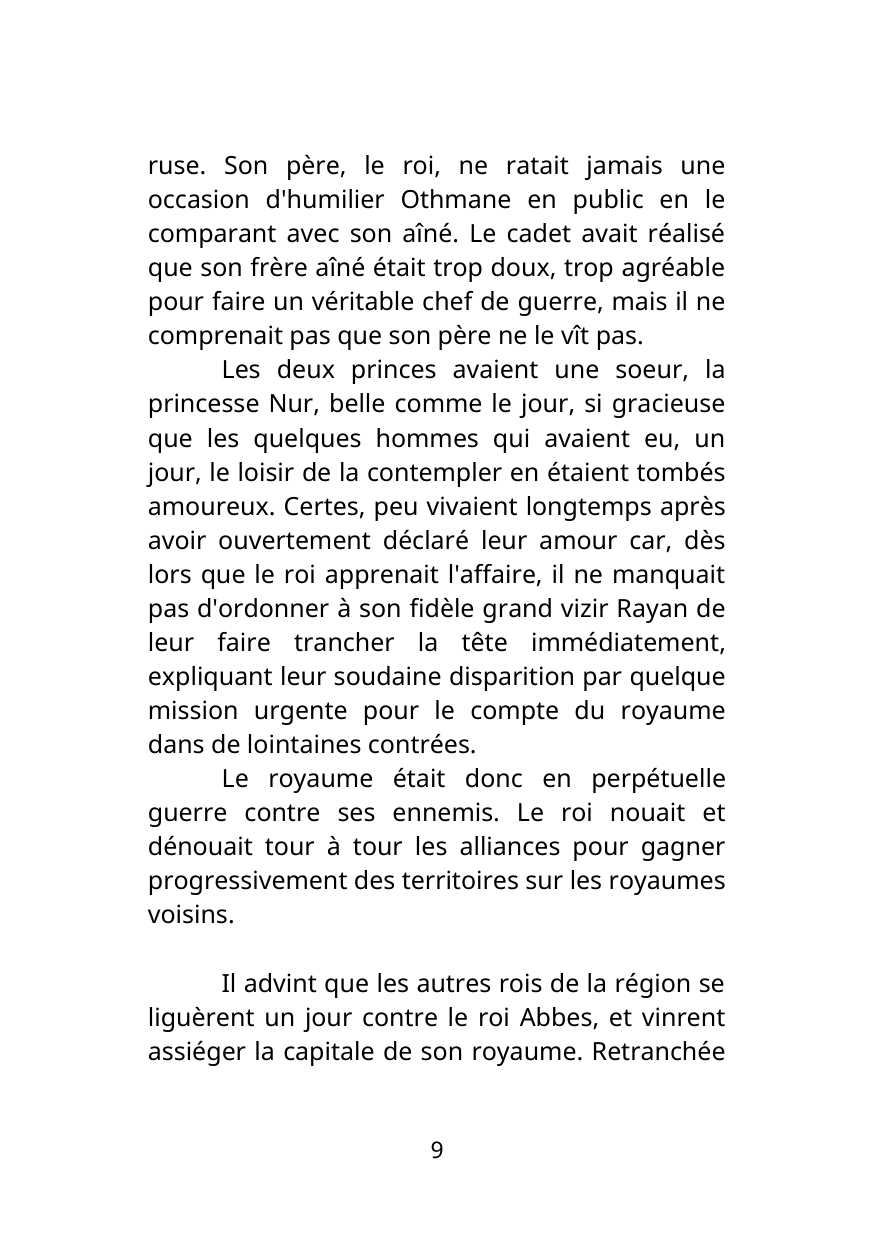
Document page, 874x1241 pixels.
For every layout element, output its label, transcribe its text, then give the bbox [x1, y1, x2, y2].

text ruse. Son père, le roi, ne ratait jamais une occasion d'humilier Othmane en public en le comparant avec son aîné. Le cadet avait réalisé que son frère aîné était trop doux, trop agréable pour faire un véritable chef de guerre, mais il ne comprenait pas que son père ne le vît pas. [148, 148, 726, 352]
text Il advint que les autres rois de la région se liguèrent un jour contre le roi Abbes, et vinrent assiéger la capitale de son royaume. Retranchée [148, 965, 726, 1067]
text Les deux princes avaient une soeur, la princesse Nur, belle comme le jour, si gracieuse que les quelques hommes qui avaient eu, un jour, le loisir de la contempler en étaient tombés amoureux. Certes, peu vivaient longtemps après avoir ouvertement déclaré leur amour car, dès lors que le roi apprenait l'affaire, il ne manquait pas d'ordonner à son fidèle grand vizir Rayan de leur faire trancher la tête immédiatement, expliquant leur soudaine disparition par quelque mission urgente pour le compte du royaume dans de lointaines contrées. [148, 352, 726, 761]
text Le royaume était donc en perpétuelle guerre contre ses ennemis. Le roi nouait et dénouait tour à tour les alliances pour gagner progressivement des territoires sur les royaumes voisins. [148, 761, 726, 931]
